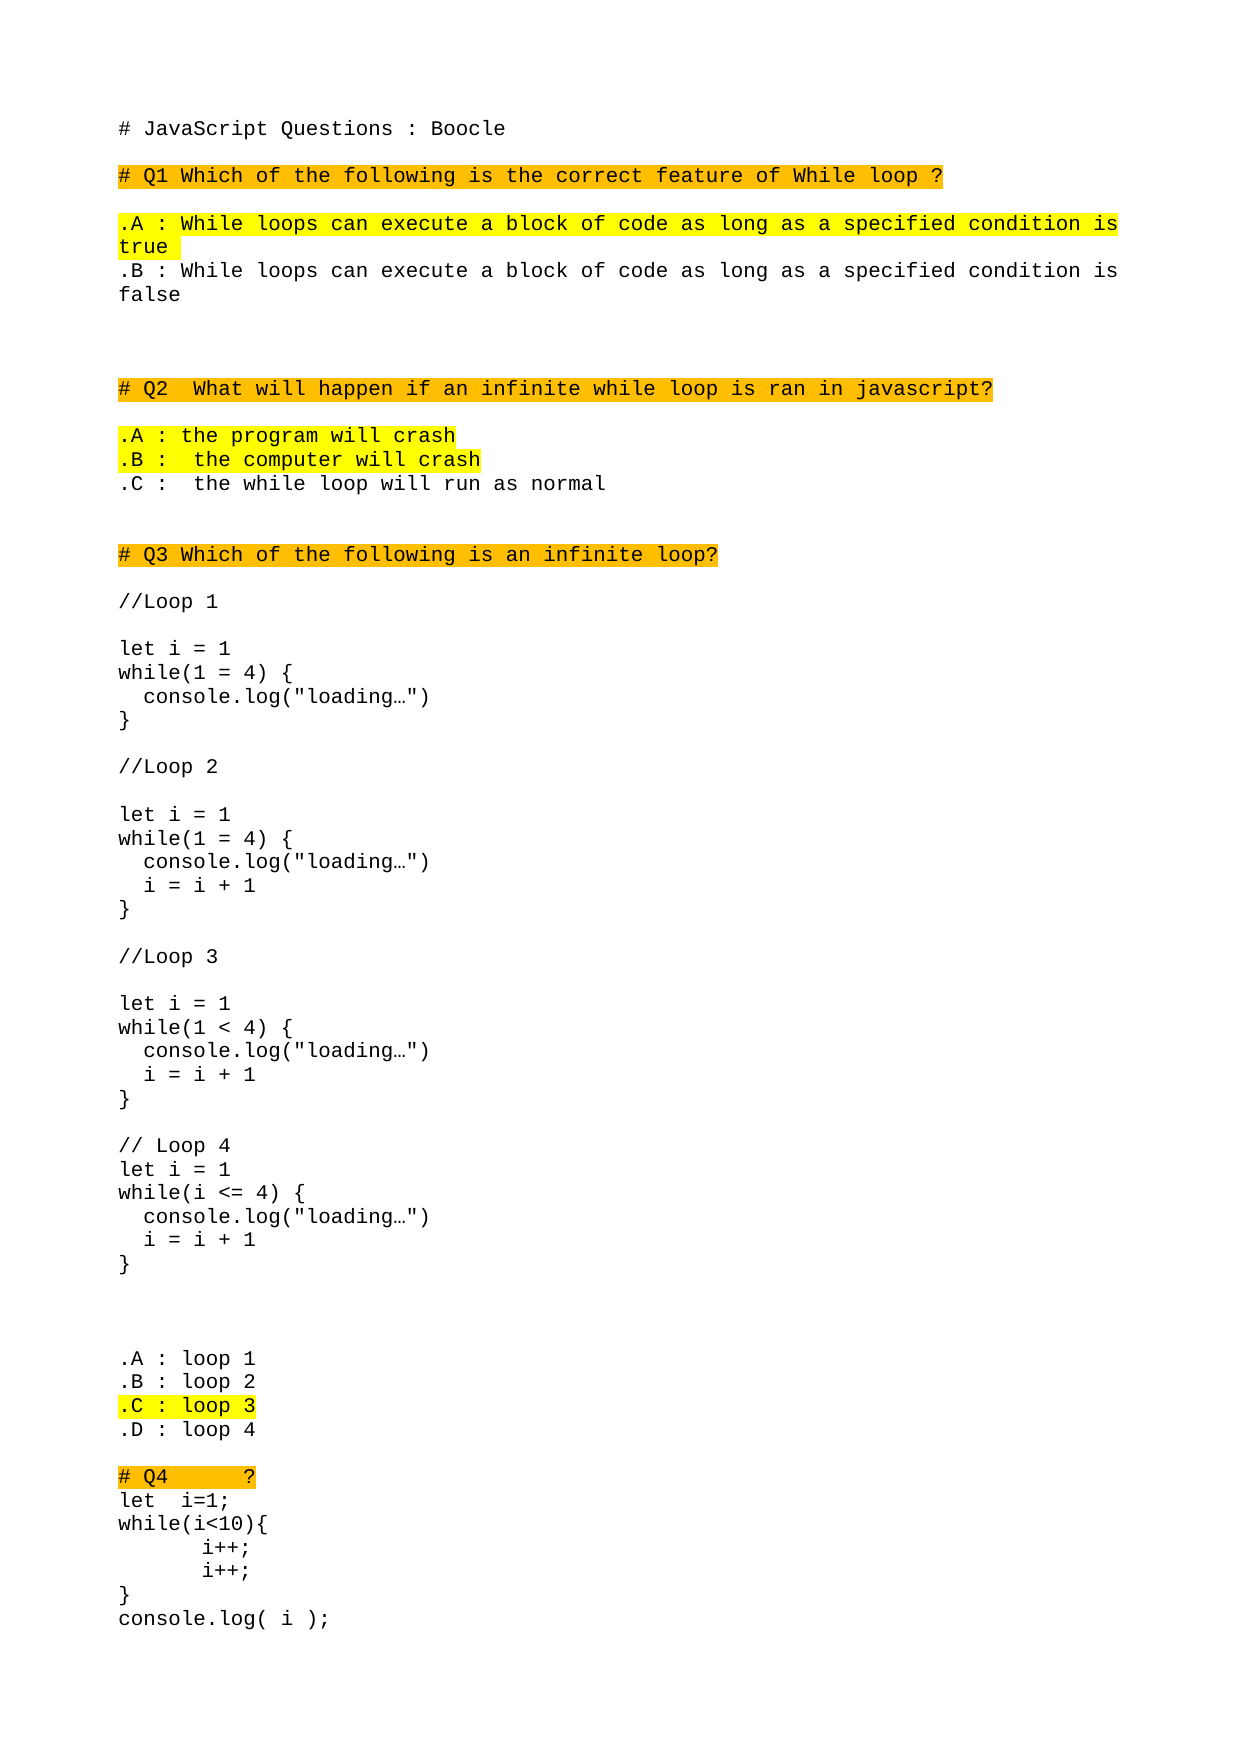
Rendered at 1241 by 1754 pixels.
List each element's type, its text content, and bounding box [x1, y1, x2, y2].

text let i = 1 [118, 1158, 1122, 1182]
text console.log("loading…") [118, 1206, 1122, 1229]
text // Loop 4 [118, 1135, 1122, 1158]
text } [118, 709, 1122, 733]
text i++; [118, 1561, 1122, 1584]
text while(1 = 4) { [118, 827, 1122, 851]
text //Loop 3 [118, 946, 1122, 969]
text i = i + 1 [118, 1229, 1122, 1253]
text # Q3 Which of the following is an infinite loop? [118, 544, 1122, 567]
text let i = 1 [118, 804, 1122, 827]
text .C : the while loop will run as normal [118, 473, 1122, 496]
text let i=1; [118, 1489, 1122, 1513]
text .D : loop 4 [118, 1419, 1122, 1442]
text console.log( i ); [118, 1608, 1122, 1631]
text # Q4 ? [118, 1466, 1122, 1489]
text .A : While loops can execute a block of code as long as a specified condition is true [118, 213, 1122, 260]
text let i = 1 [118, 638, 1122, 662]
text console.log("loading…") [118, 851, 1122, 875]
text .A : the program will crash [118, 426, 1122, 449]
text //Loop 1 [118, 591, 1122, 615]
text .B : While loops can execute a block of code as long as a specified condition is false [118, 260, 1122, 307]
text } [118, 1584, 1122, 1608]
text while(i<10){ [118, 1513, 1122, 1537]
text console.log("loading…") [118, 1040, 1122, 1064]
text } [118, 898, 1122, 922]
text } [118, 1253, 1122, 1277]
text while(1 < 4) { [118, 1017, 1122, 1040]
text let i = 1 [118, 993, 1122, 1017]
text .B : the computer will crash [118, 449, 1122, 473]
text .B : loop 2 [118, 1371, 1122, 1395]
text i = i + 1 [118, 875, 1122, 898]
text i++; [118, 1537, 1122, 1561]
text while(i <= 4) { [118, 1182, 1122, 1206]
text } [118, 1088, 1122, 1111]
text .A : loop 1 [118, 1348, 1122, 1371]
text # JavaScript Questions : Boocle [118, 118, 1122, 142]
text while(1 = 4) { [118, 662, 1122, 686]
text //Loop 2 [118, 757, 1122, 780]
text # Q2 What will happen if an infinite while loop is ran in javascript? [118, 378, 1122, 402]
text console.log("loading…") [118, 686, 1122, 709]
text # Q1 Which of the following is the correct feature of While loop ? [118, 165, 1122, 189]
text i = i + 1 [118, 1064, 1122, 1088]
text .C : loop 3 [118, 1395, 1122, 1419]
